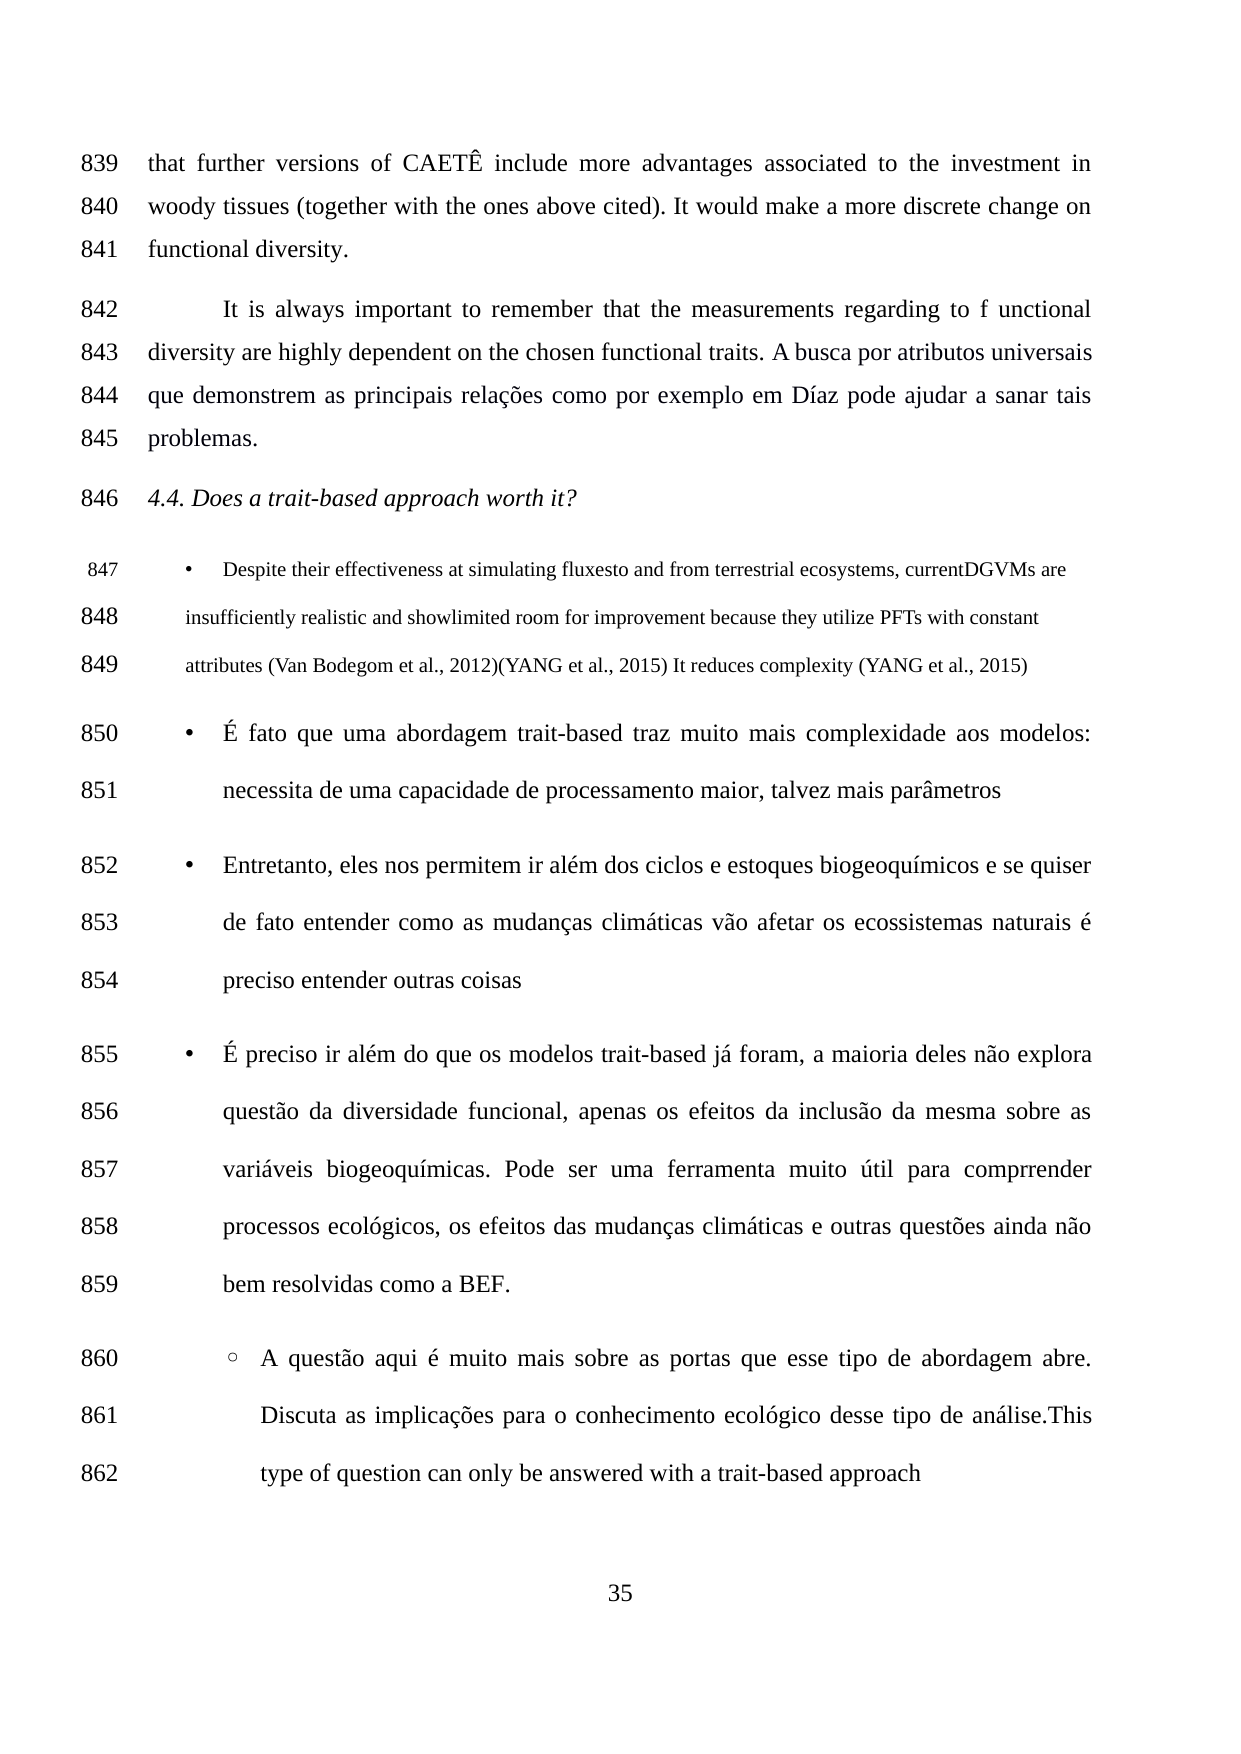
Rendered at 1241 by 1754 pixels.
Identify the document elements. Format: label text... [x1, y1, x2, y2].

text that further versions of CAETÊ include more advantages associated to the investment in woody tissues (together with the ones above cited). It would make a more discrete change on functional diversity. [148, 148, 1093, 263]
list Despite their effectiveness at simulating fluxesto and from terrestrial ecosystems, currentDGVMs are insufficiently realistic and showlimited room for improvement because they utilize PFTs with constant attributes (Van Bodegom et al., 2012)(YANG et al., 2015) It reduces complexity (YANG et al., 2015) [185, 557, 1093, 677]
list A questão aqui é muito mais sobre as portas que esse tipo de abordagem abre. Discuta as implicações para o conhecimento ecológico desse tipo de análise.This type of question can only be answered with a trait-based approach [223, 1343, 1093, 1487]
list ⁠É fato que uma abordagem trait-based traz muito mais complexidade aos modelos: necessita de uma capacidade de processamento maior, talvez mais parâmetros [185, 718, 1093, 804]
text 4.4. Does a trait-based approach worth it? [148, 483, 1093, 512]
list É preciso ir além do que os modelos trait-based já foram, a maioria deles não explora questão da diversidade funcional, apenas os efeitos da inclusão da mesma sobre as variáveis biogeoquímicas. Pode ser uma ferramenta muito útil para comprrender processos ecológicos, os efeitos das mudanças climáticas e outras questões ainda não bem resolvidas como a BEF. [185, 1039, 1093, 1298]
text It is always important to remember that the measurements regarding to f unctional diversity are highly dependent on the chosen functional traits. A busca por atributos universais que demonstrem as principais relações como por exemplo em Díaz pode ajudar a sanar tais problemas. [148, 294, 1093, 452]
list Entretanto, eles nos permitem ir além dos ciclos e estoques biogeoquímicos e se quiser de fato entender como as mudanças climáticas vão afetar os ecossistemas naturais é preciso entender outras coisas [185, 850, 1093, 993]
